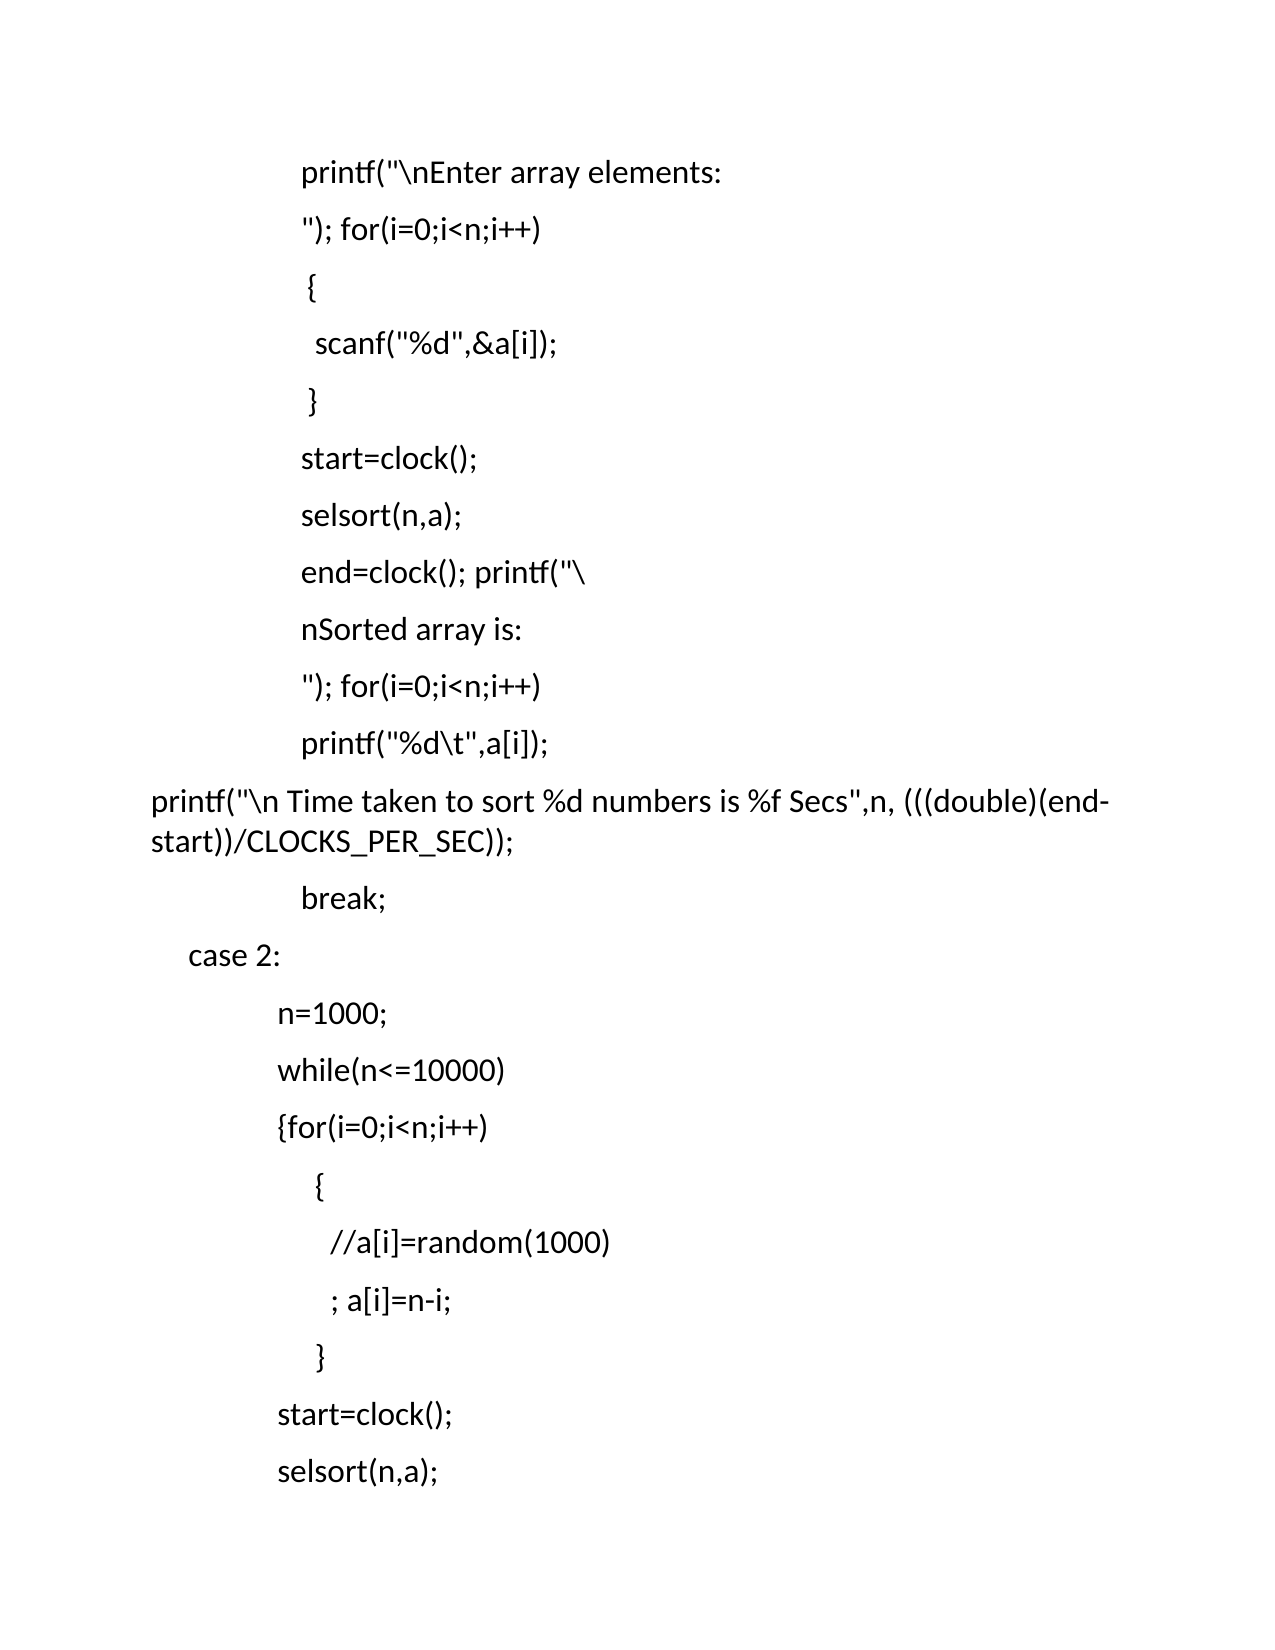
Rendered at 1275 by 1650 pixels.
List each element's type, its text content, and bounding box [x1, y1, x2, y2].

text //a[i]=random(1000) [330, 1221, 1179, 1262]
text printf("\nEnter array elements: [301, 151, 1179, 192]
text "); for(i=0;i<n;i++) [301, 208, 1179, 249]
text scanf("%d",&a[i]); [314, 322, 1179, 363]
text } [314, 1336, 1179, 1377]
text break; [301, 877, 1179, 918]
text { [314, 1165, 1179, 1206]
text } [307, 380, 1179, 420]
text n=1000; [277, 992, 1179, 1032]
text start=clock(); selsort(n,a); end=clock(); printf("\nSorted array is: [301, 437, 633, 649]
text while(n<=10000) [277, 1049, 1179, 1090]
text case 2: [188, 934, 1179, 975]
text ; a[i]=n-i; [330, 1279, 1179, 1319]
text start=clock(); selsort(n,a); [277, 1393, 455, 1491]
text printf("\n Time taken to sort %d numbers is %f Secs",n, (((double)(end- start))/CLOCKS_PER_SEC)); [151, 779, 1179, 861]
text {for(i=0;i<n;i++) [277, 1107, 1179, 1147]
text printf("%d\t",a[i]); [301, 722, 1179, 763]
text "); for(i=0;i<n;i++) [301, 665, 1179, 706]
text { [307, 266, 1179, 306]
